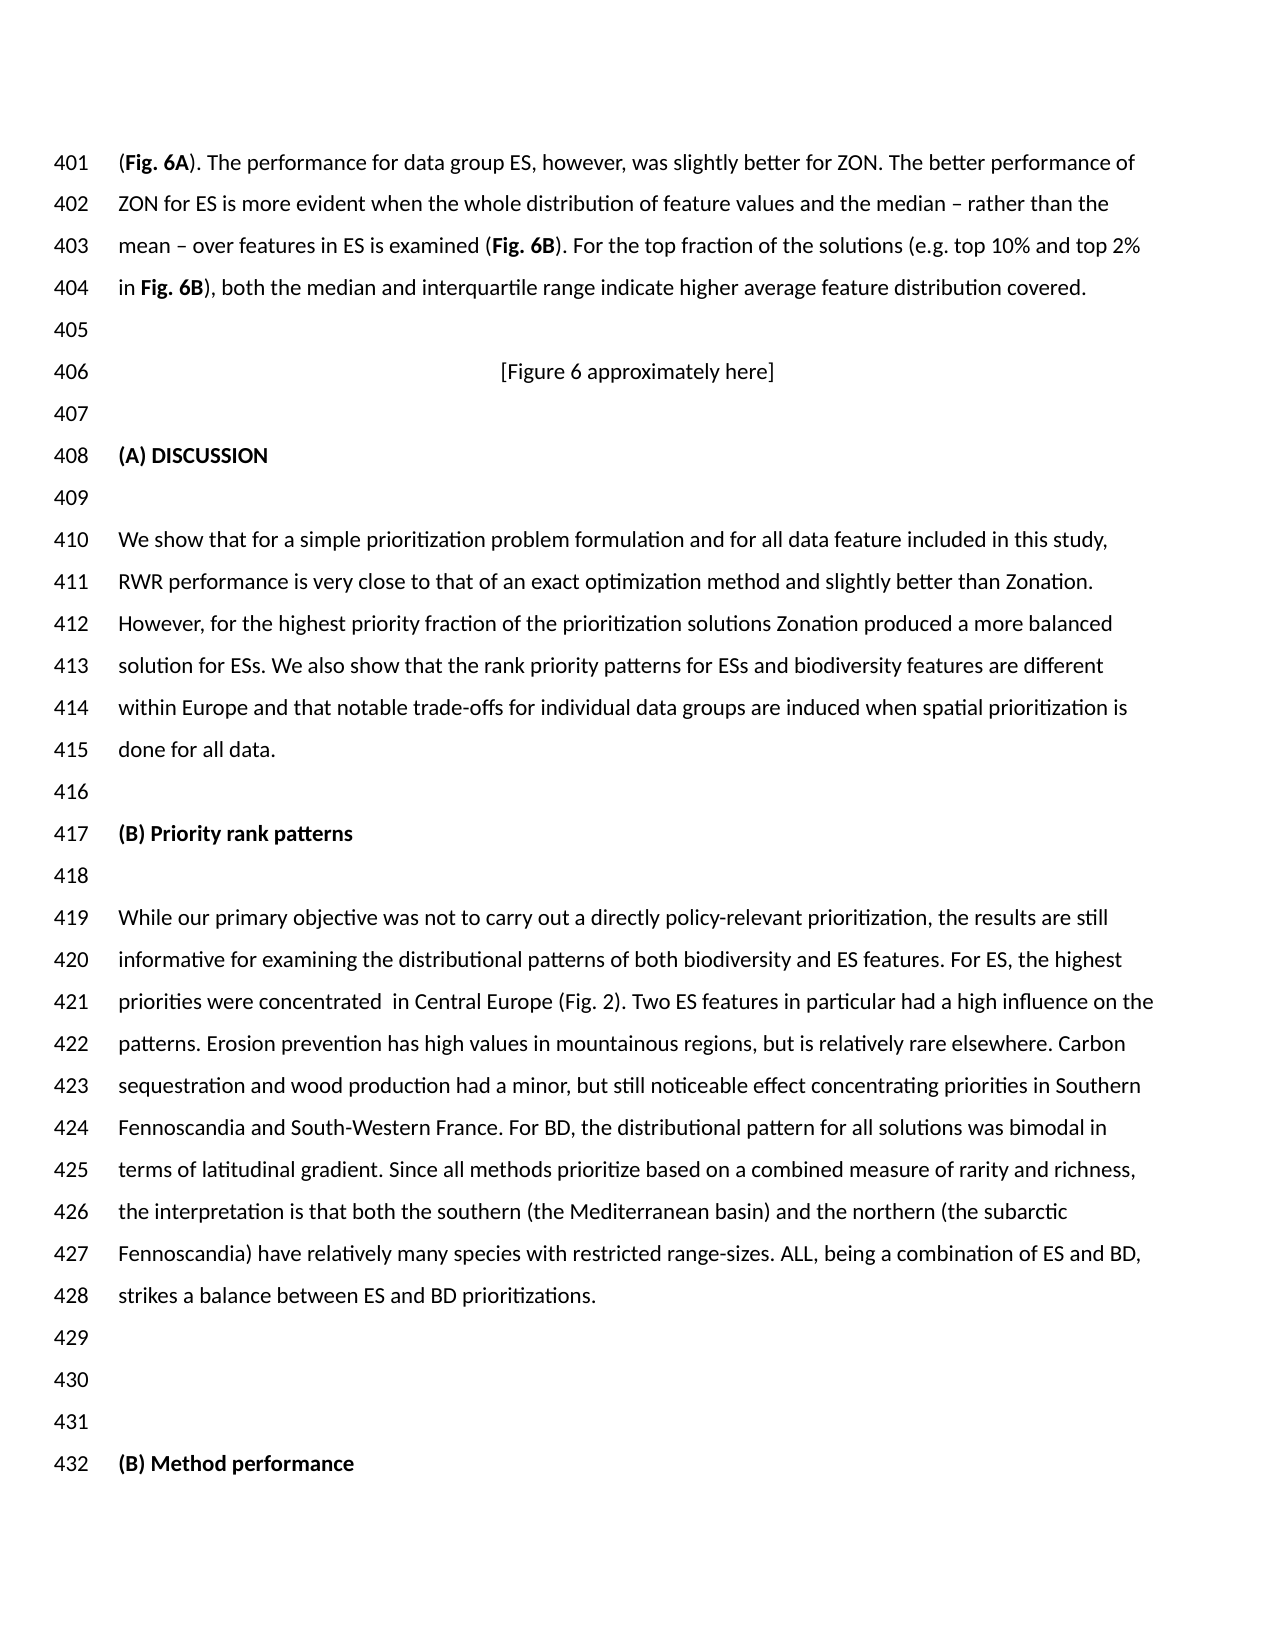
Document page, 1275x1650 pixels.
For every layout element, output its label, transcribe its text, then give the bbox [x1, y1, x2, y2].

text While our primary objective was not to carry out a directly policy-relevant prioritization, the results are still informative for examining the distributional patterns of both biodiversity and ES features. For ES, the highest priorities were concentrated in Central Europe (Fig. 2). Two ES features in particular had a high influence on the patterns. Erosion prevention has high values in mountainous regions, but is relatively rare elsewhere. Carbon sequestration and wood production had a minor, but still noticeable effect concentrating priorities in Southern Fennoscandia and South-Western France. For BD, the distributional pattern for all solutions was bimodal in terms of latitudinal gradient. Since all methods prioritize based on a combined measure of rarity and richness, the interpretation is that both the southern (the Mediterranean basin) and the northern (the subarctic Fennoscandia) have relatively many species with restricted range-sizes. ALL, being a combination of ES and BD, strikes a balance between ES and BD prioritizations. [118, 903, 1157, 1309]
subtitle (B) Method performance [118, 1449, 1157, 1477]
text [Figure 6 approximately here] [118, 357, 1157, 386]
text We show that for a simple prioritization problem formulation and for all data feature included in this study, RWR performance is very close to that of an exact optimization method and slightly better than Zonation. However, for the highest priority fraction of the prioritization solutions Zonation produced a more balanced solution for ESs. We also show that the rank priority patterns for ESs and biodiversity features are different within Europe and that notable trade-offs for individual data groups are induced when spatial prioritization is done for all data. [118, 525, 1157, 763]
text (Fig. 6A). The performance for data group ES, however, was slightly better for ZON. The better performance of ZON for ES is more evident when the whole distribution of feature values and the median – rather than the mean – over features in ES is examined (Fig. 6B). For the top fraction of the solutions (e.g. top 10% and top 2% in Fig. 6B), both the median and interquartile range indicate higher average feature distribution covered. [118, 148, 1157, 302]
text (B) Priority rank patterns [118, 819, 1157, 847]
subtitle (A) DISCUSSION [118, 441, 1157, 469]
